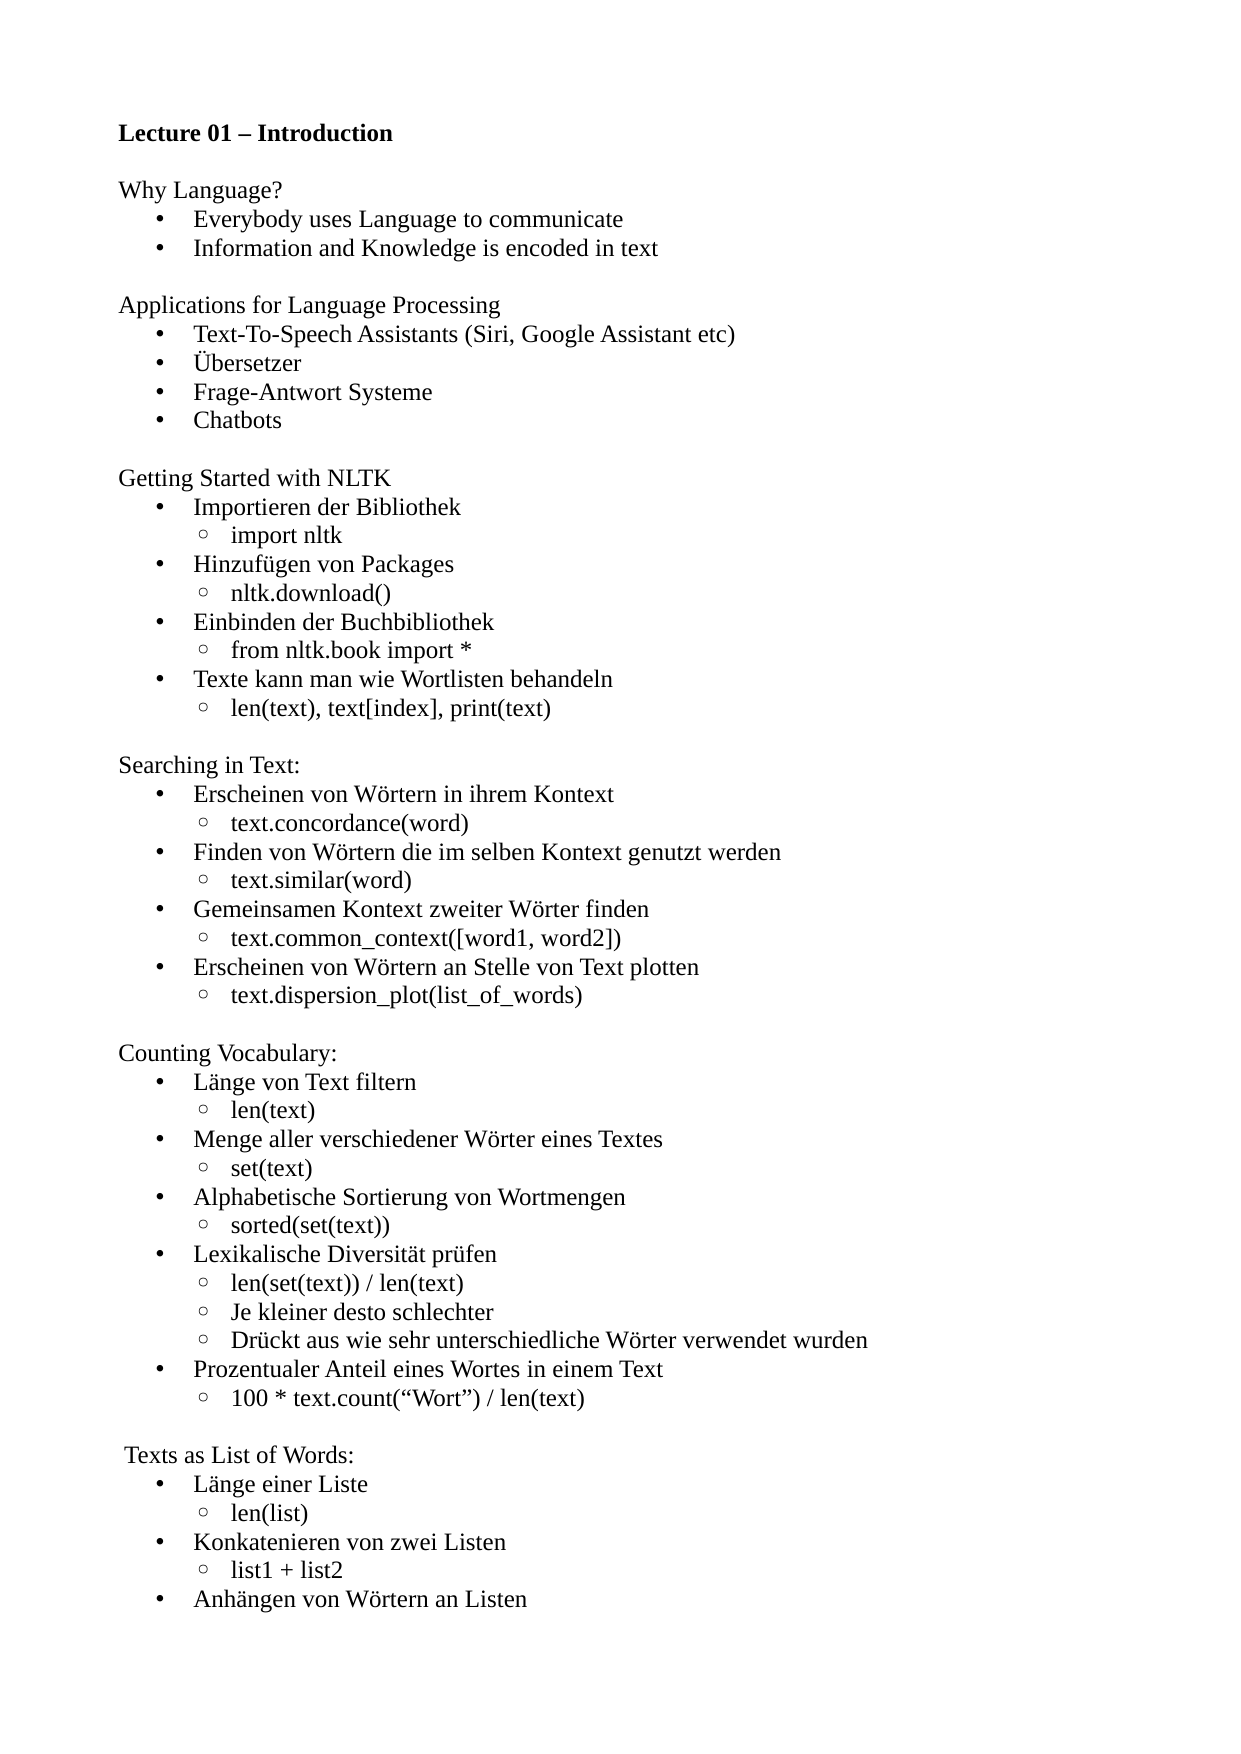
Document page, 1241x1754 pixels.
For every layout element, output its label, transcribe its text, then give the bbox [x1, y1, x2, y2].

text Why Language? [118, 176, 1122, 204]
list set(text) [193, 1153, 1122, 1182]
list Finden von Wörtern die im selben Kontext genutzt werden [156, 837, 1122, 866]
list Menge aller verschiedener Wörter eines Textes [156, 1124, 1122, 1153]
text Applications for Language Processing [118, 291, 1122, 319]
list import nltk [193, 521, 1122, 549]
list list1 + list2 [193, 1556, 1122, 1584]
list Drückt aus wie sehr unterschiedliche Wörter verwendet wurden [193, 1326, 1122, 1354]
list Text-To-Speech Assistants (Siri, Google Assistant etc) [156, 319, 1122, 348]
list Erscheinen von Wörtern in ihrem Kontext [156, 779, 1122, 808]
list Konkatenieren von zwei Listen [156, 1527, 1122, 1556]
list text.similar(word) [193, 866, 1122, 894]
list Texte kann man wie Wortlisten behandeln [156, 664, 1122, 693]
text Getting Started with NLTK [118, 463, 1122, 492]
list text.dispersion_plot(list_of_words) [193, 981, 1122, 1009]
list text.concordance(word) [193, 808, 1122, 837]
list Importieren der Bibliothek [156, 492, 1122, 521]
list len(set(text)) / len(text) [193, 1268, 1122, 1297]
list len(text), text[index], print(text) [193, 693, 1122, 722]
list Übersetzer [156, 348, 1122, 377]
list len(list) [193, 1498, 1122, 1527]
list nltk.download() [193, 578, 1122, 607]
text Texts as List of Words: [118, 1441, 1122, 1469]
list Lexikalische Diversität prüfen [156, 1239, 1122, 1268]
list Frage-Antwort Systeme [156, 377, 1122, 406]
list Erscheinen von Wörtern an Stelle von Text plotten [156, 952, 1122, 981]
text Searching in Text: [118, 751, 1122, 779]
list Einbinden der Buchbibliothek [156, 607, 1122, 636]
text Lecture 01 – Introduction [118, 118, 1122, 147]
list len(text) [193, 1096, 1122, 1124]
list text.common_context([word1, word2]) [193, 923, 1122, 952]
list Alphabetische Sortierung von Wortmengen [156, 1182, 1122, 1211]
list Je kleiner desto schlechter [193, 1297, 1122, 1326]
list Hinzufügen von Packages [156, 549, 1122, 578]
list Chatbots [156, 406, 1122, 434]
list Prozentualer Anteil eines Wortes in einem Text [156, 1354, 1122, 1383]
list sorted(set(text)) [193, 1211, 1122, 1239]
list Information and Knowledge is encoded in text [156, 233, 1122, 262]
list 100 * text.count(“Wort”) / len(text) [193, 1383, 1122, 1412]
list Länge von Text filtern [156, 1067, 1122, 1096]
list Länge einer Liste [156, 1469, 1122, 1498]
list from nltk.book import * [193, 636, 1122, 664]
list Anhängen von Wörtern an Listen [156, 1584, 1122, 1613]
text Counting Vocabulary: [118, 1038, 1122, 1067]
list Gemeinsamen Kontext zweiter Wörter finden [156, 894, 1122, 923]
list Everybody uses Language to communicate [156, 204, 1122, 233]
